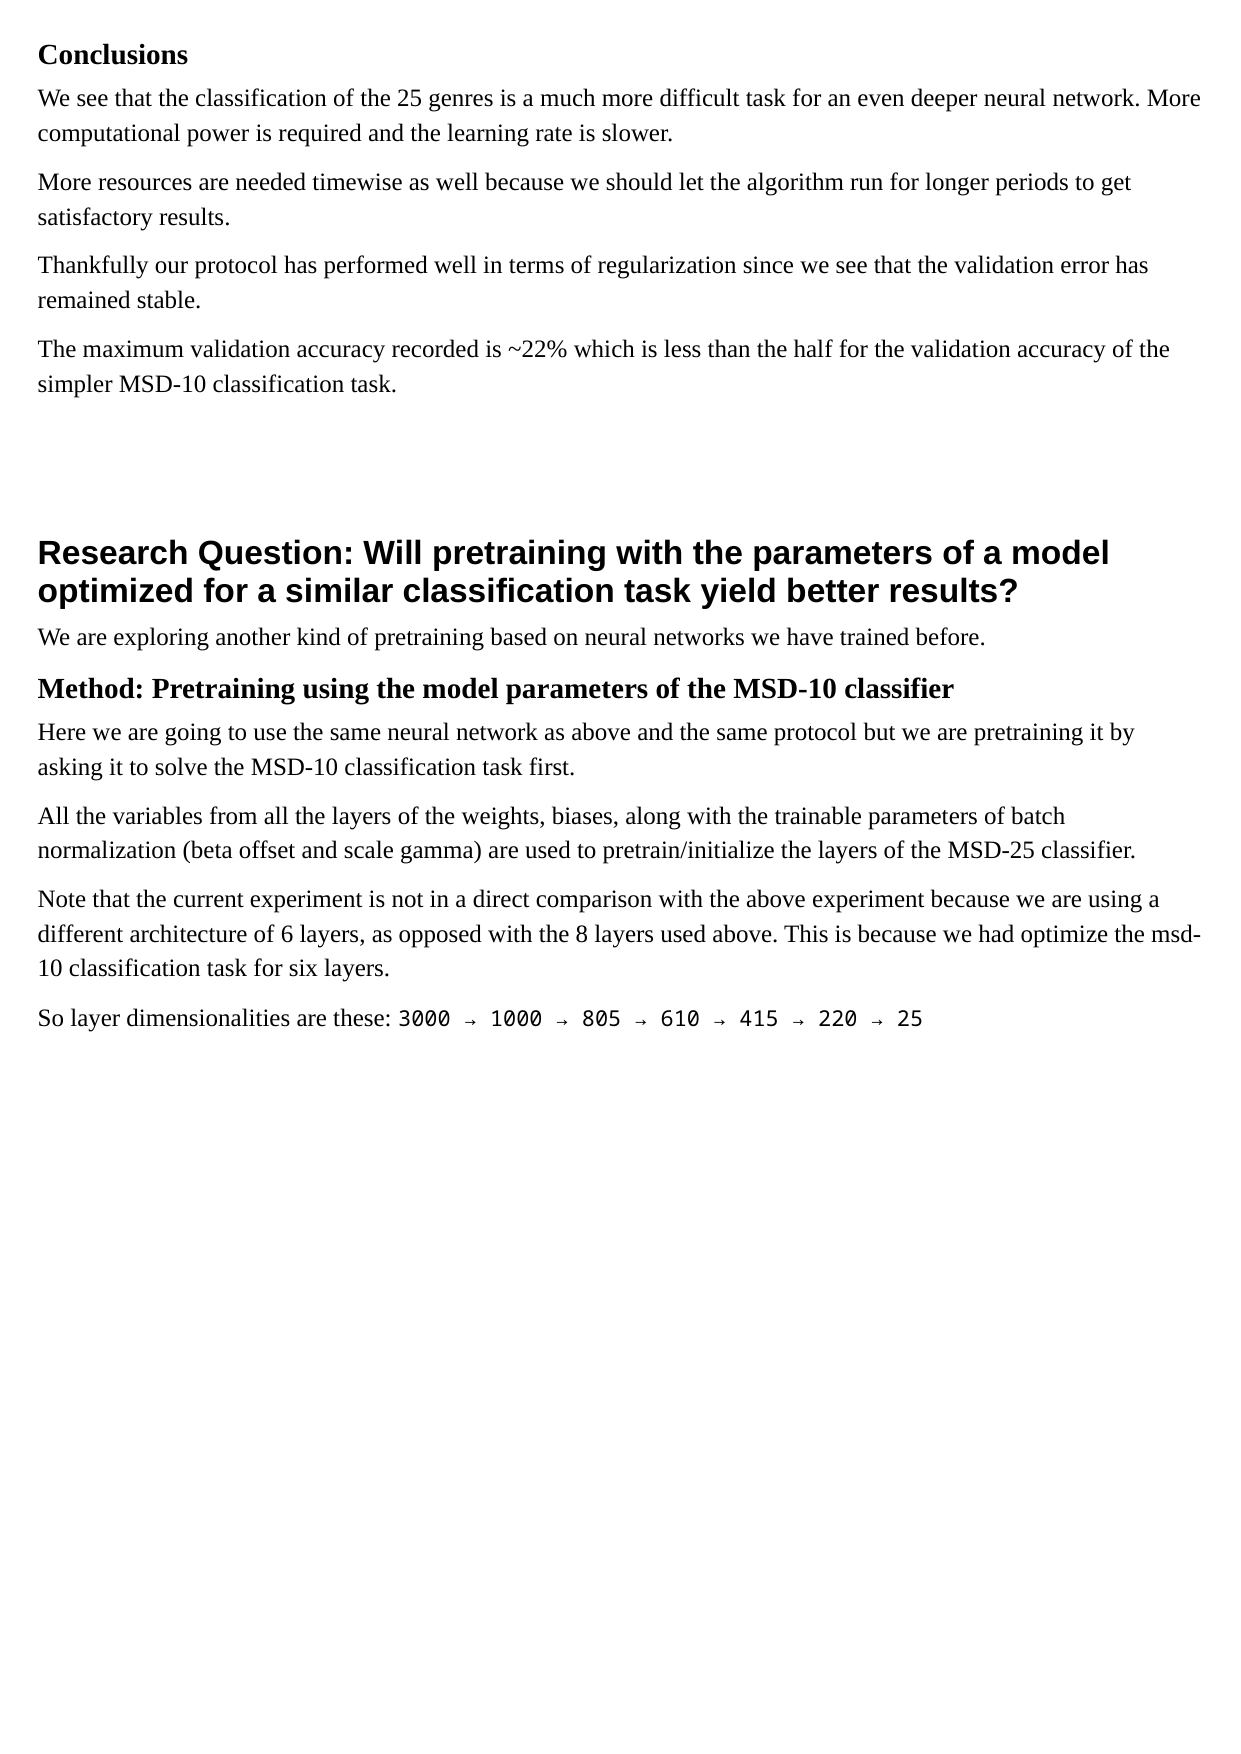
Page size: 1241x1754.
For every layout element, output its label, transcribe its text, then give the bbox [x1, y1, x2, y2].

text More resources are needed timewise as well because we should let the algorithm run for longer periods to get satisfactory results. [37, 167, 1203, 230]
text Thankfully our protocol has performed well in terms of regularization since we see that the validation error has remained stable. [37, 251, 1203, 314]
text Note that the current experiment is not in a direct comparison with the above experiment because we are using a different architecture of 6 layers, as opposed with the 8 layers used above. This is because we had optimize the msd-10 classification task for six layers. [37, 884, 1203, 982]
text So layer dimensionalities are these: 3000 → 1000 → 805 → 610 → 415 → 220 → 25 [37, 1002, 1203, 1032]
text We are exploring another kind of pretraining based on neural networks we have trained before. [37, 622, 1203, 651]
text Here we are going to use the same neural network as above and the same protocol but we are pretraining it by asking it to solve the MSD-10 classification task first. [37, 717, 1203, 781]
subtitle Conclusions [37, 37, 1203, 71]
subtitle Research Question: Will pretraining with the parameters of a model optimized for a similar classification task yield better results? [37, 532, 1203, 610]
text We see that the classification of the 25 genres is a much more difficult task for an even deeper neural network. More computational power is required and the learning rate is slower. [37, 83, 1203, 147]
text The maximum validation accuracy recorded is ~22% which is less than the half for the validation accuracy of the simpler MSD-10 classification task. [37, 334, 1203, 397]
subtitle Method: Pretraining using the model parameters of the MSD-10 classifier [37, 671, 1203, 705]
text All the variables from all the layers of the weights, biases, along with the trainable parameters of batch normalization (beta offset and scale gamma) are used to pretrain/initialize the layers of the MSD-25 classifier. [37, 801, 1203, 864]
